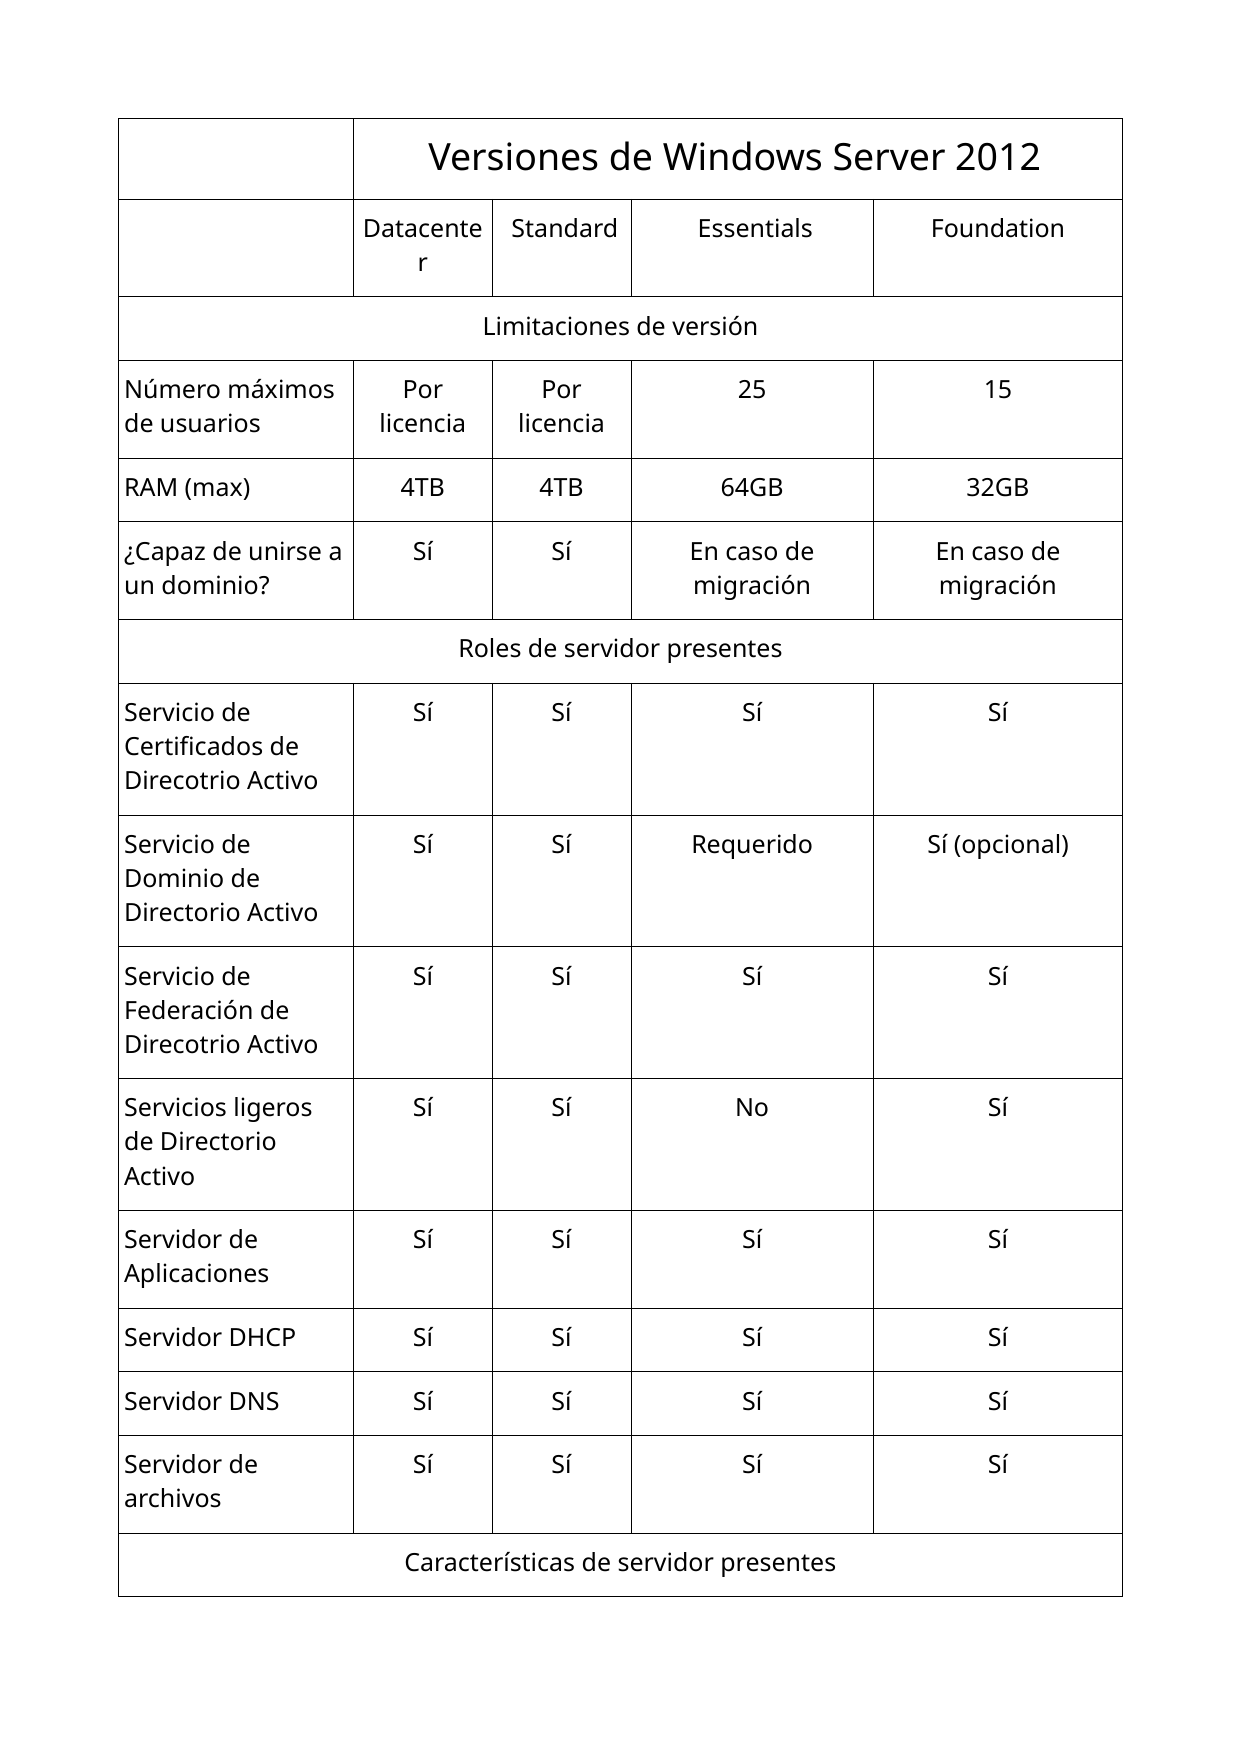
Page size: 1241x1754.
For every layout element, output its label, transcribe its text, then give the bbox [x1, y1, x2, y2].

table_cell Roles de servidor presentes [119, 620, 1122, 683]
table_cell Por licencia [493, 361, 631, 458]
table_cell Servicio de Dominio de Directorio Activo [119, 816, 353, 946]
table_cell Características de servidor presentes [119, 1534, 1122, 1596]
table_cell Sí [874, 1309, 1122, 1371]
table_cell Sí [874, 947, 1122, 1078]
table_cell 32GB [874, 459, 1122, 521]
table_cell Limitaciones de versión [119, 297, 1122, 360]
table_cell Servidor DNS [119, 1372, 353, 1435]
table_cell En caso de migración [632, 522, 873, 619]
table_cell Servicio de Federación de Direcotrio Activo [119, 947, 353, 1078]
table_cell ¿Capaz de unirse a un dominio? [119, 522, 353, 619]
table_cell Sí [632, 1211, 873, 1308]
table_cell Sí [493, 947, 631, 1078]
table_cell 4TB [493, 459, 631, 521]
table_cell Sí [493, 684, 631, 814]
table_cell Sí [493, 816, 631, 946]
table_cell Número máximos de usuarios [119, 361, 353, 458]
table_cell Por licencia [354, 361, 492, 458]
table_header Versiones de Windows Server 2012 [354, 119, 1122, 199]
table_cell Sí [493, 1079, 631, 1210]
table_header [119, 119, 353, 199]
table_cell Servidor DHCP [119, 1309, 353, 1371]
table_cell Sí [493, 1436, 631, 1533]
table_cell 15 [874, 361, 1122, 458]
table_cell Sí [493, 522, 631, 619]
table_cell Sí [874, 684, 1122, 814]
table_cell Servicios ligeros de Directorio Activo [119, 1079, 353, 1210]
table_cell Sí [874, 1436, 1122, 1533]
table_cell No [632, 1079, 873, 1210]
table_cell Sí [632, 947, 873, 1078]
table_cell Sí [493, 1372, 631, 1435]
table_cell Requerido [632, 816, 873, 946]
table_cell Sí [632, 1309, 873, 1371]
table_cell 64GB [632, 459, 873, 521]
table_cell Sí [354, 1211, 492, 1308]
table_cell Sí [354, 1309, 492, 1371]
table_cell Sí [874, 1079, 1122, 1210]
table_cell Sí [874, 1372, 1122, 1435]
table_cell Sí [354, 684, 492, 814]
table_cell Sí [354, 522, 492, 619]
table_cell Sí [632, 1372, 873, 1435]
table_cell Servidor de Aplicaciones [119, 1211, 353, 1308]
table_cell Sí [632, 1436, 873, 1533]
table_cell En caso de migración [874, 522, 1122, 619]
table_cell Sí [354, 1372, 492, 1435]
table_cell Standard [493, 200, 631, 296]
table_cell 25 [632, 361, 873, 458]
table_cell Servicio de Certificados de Direcotrio Activo [119, 684, 353, 814]
table_cell [119, 200, 353, 296]
table_cell Sí [354, 1436, 492, 1533]
table_cell Essentials [632, 200, 873, 296]
table_cell Sí [632, 684, 873, 814]
table_cell RAM (max) [119, 459, 353, 521]
table_cell Sí [493, 1211, 631, 1308]
table_cell Sí [354, 947, 492, 1078]
table_cell Sí [493, 1309, 631, 1371]
table_cell Foundation [874, 200, 1122, 296]
table_cell Datacenter [354, 200, 492, 296]
table_cell Sí [354, 816, 492, 946]
table_cell 4TB [354, 459, 492, 521]
table_cell Servidor de archivos [119, 1436, 353, 1533]
table_cell Sí (opcional) [874, 816, 1122, 946]
table_cell Sí [354, 1079, 492, 1210]
table_cell Sí [874, 1211, 1122, 1308]
